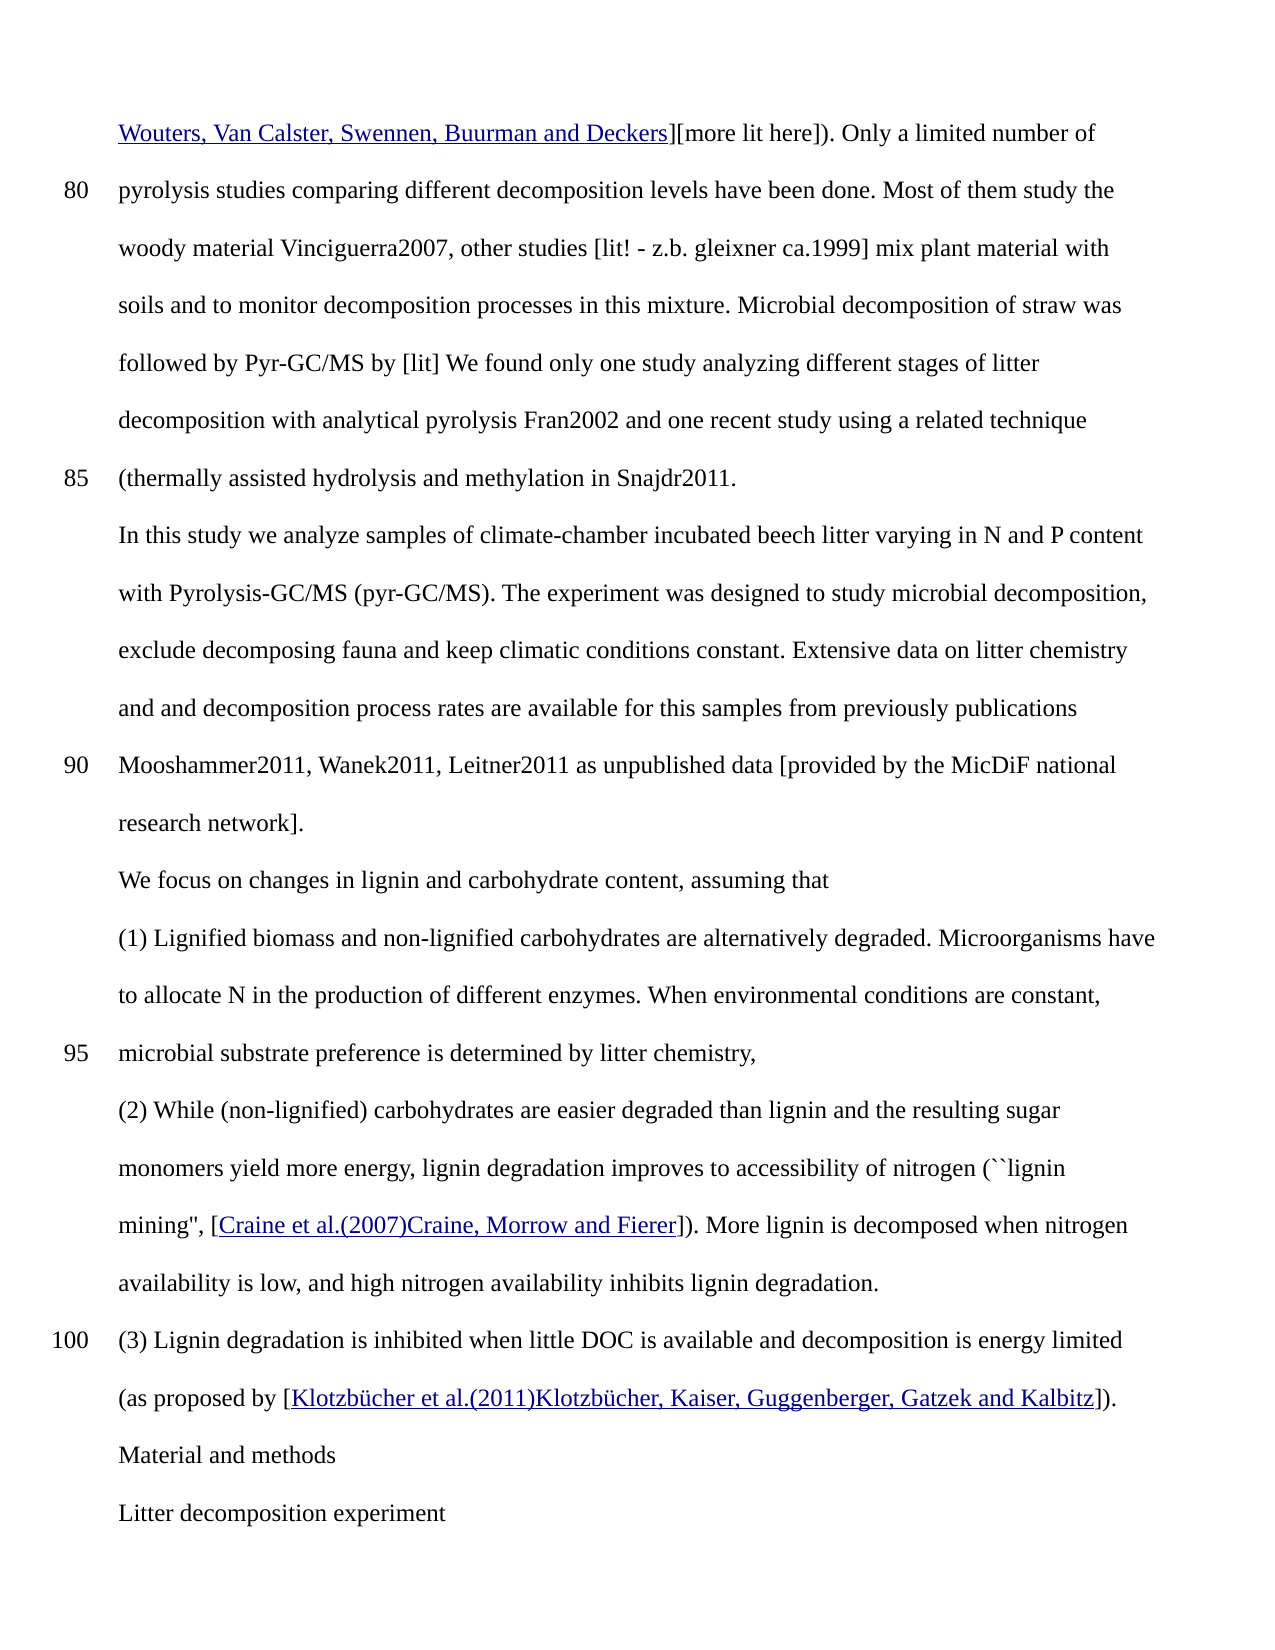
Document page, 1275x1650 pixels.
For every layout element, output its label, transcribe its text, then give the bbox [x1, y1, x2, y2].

text Litter decomposition experiment [118, 1498, 1157, 1527]
text (2) While (non-lignified) carbohydrates are easier degraded than lignin and the resulting sugar monomers yield more energy, lignin degradation improves to accessibility of nitrogen (``lignin mining'', [Craine et al.(2007)Craine, Morrow and Fierer]). More lignin is decomposed when nitrogen availability is low, and high nitrogen availability inhibits lignin degradation. [118, 1096, 1157, 1297]
text Wouters, Van Calster, Swennen, Buurman and Deckers][more lit here]). Only a limited number of pyrolysis studies comparing different decomposition levels have been done. Most of them study the woody material Vinciguerra2007, other studies [lit! - z.b. gleixner ca.1999] mix plant material with soils and to monitor decomposition processes in this mixture. Microbial decomposition of straw was followed by Pyr-GC/MS by [lit] We found only one study analyzing different stages of litter decomposition with analytical pyrolysis Fran2002 and one recent study using a related technique (thermally assisted hydrolysis and methylation in Snajdr2011. [118, 118, 1157, 492]
text In this study we analyze samples of climate-chamber incubated beech litter varying in N and P content with Pyrolysis-GC/MS (pyr-GC/MS). The experiment was designed to study microbial decomposition, exclude decomposing fauna and keep climatic conditions constant. Extensive data on litter chemistry and and decomposition process rates are available for this samples from previously publications Mooshammer2011, Wanek2011, Leitner2011 as unpublished data [provided by the MicDiF national research network]. [118, 521, 1157, 837]
text (1) Lignified biomass and non-lignified carbohydrates are alternatively degraded. Microorganisms have to allocate N in the production of different enzymes. When environmental conditions are constant, microbial substrate preference is determined by litter chemistry, [118, 923, 1157, 1067]
text (3) Lignin degradation is inhibited when little DOC is available and decomposition is energy limited (as proposed by [Klotzbücher et al.(2011)Klotzbücher, Kaiser, Guggenberger, Gatzek and Kalbitz]). [118, 1326, 1157, 1412]
text Material and methods [118, 1441, 1157, 1469]
text We focus on changes in lignin and carbohydrate content, assuming that [118, 866, 1157, 894]
